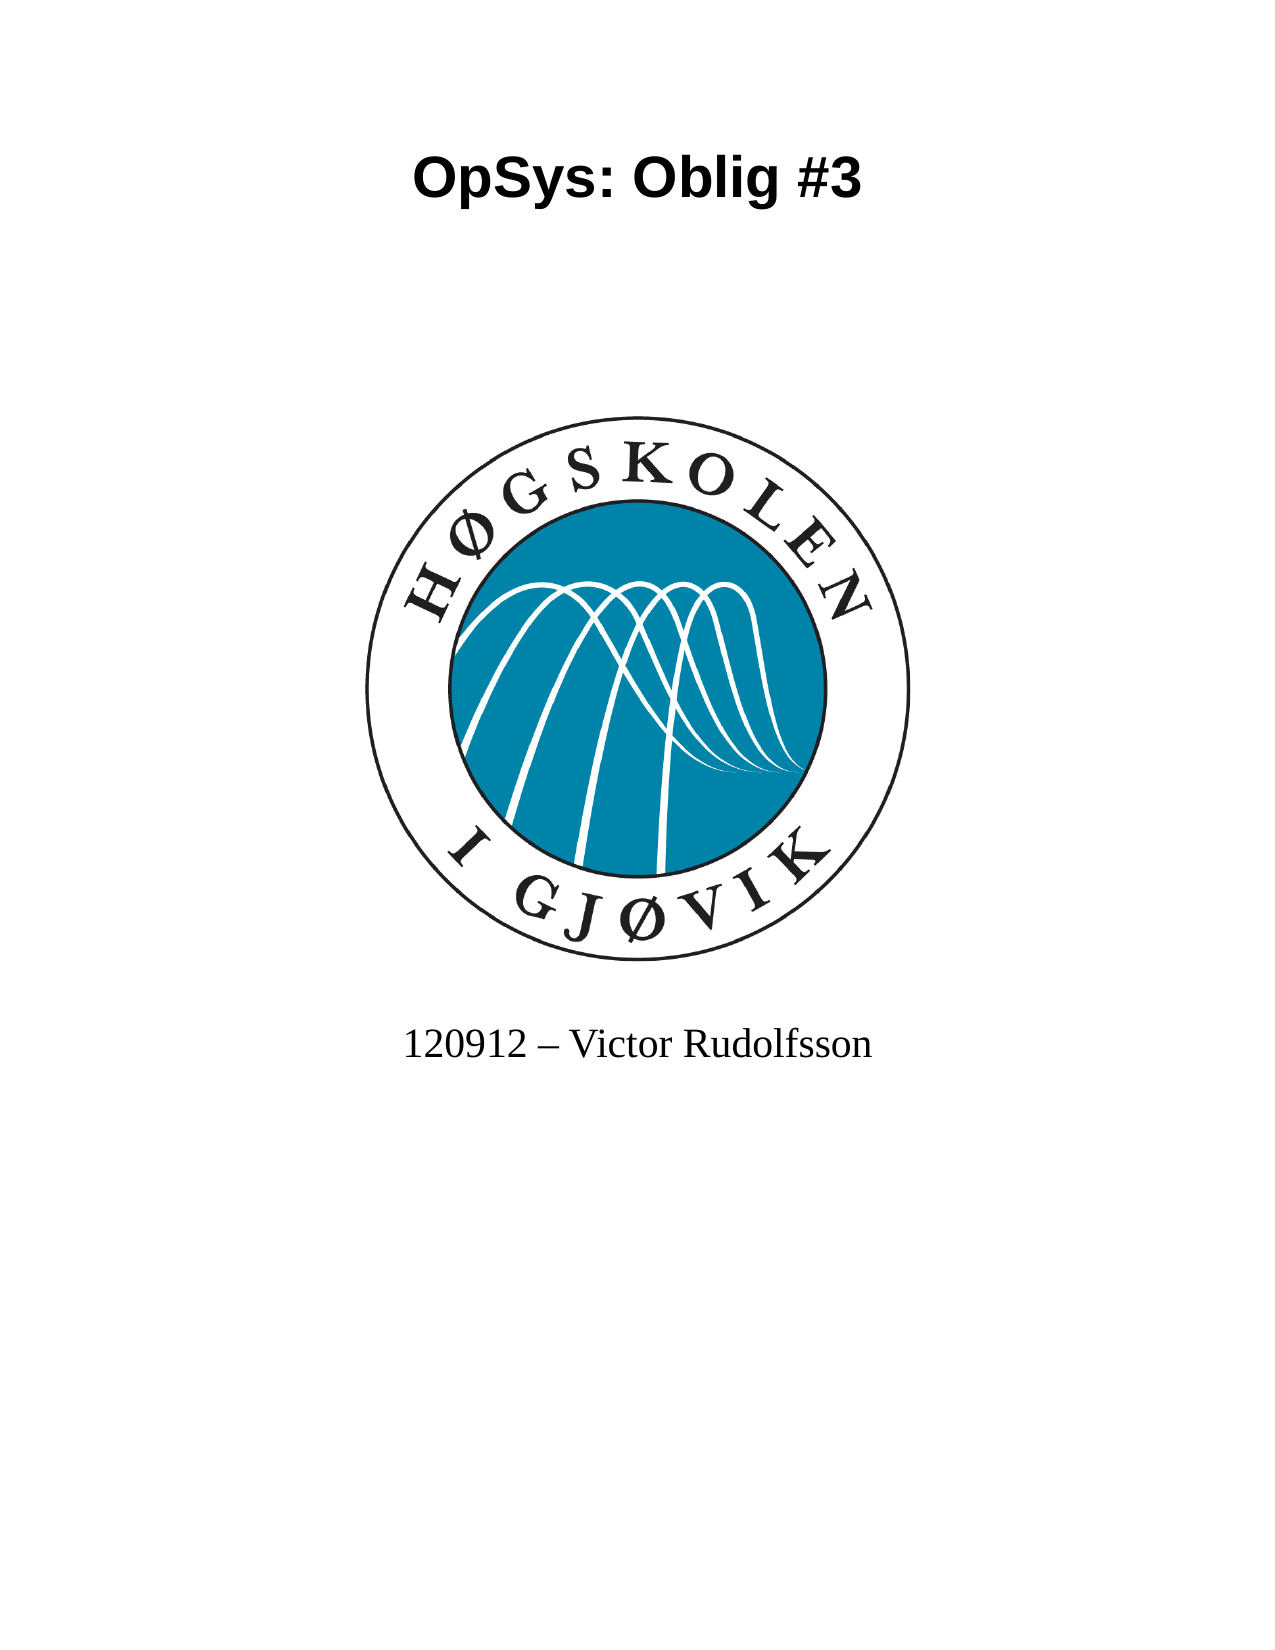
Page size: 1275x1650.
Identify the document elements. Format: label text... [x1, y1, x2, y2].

text 120912 – Victor Rudolfsson [118, 1018, 1157, 1066]
picture [362, 413, 913, 964]
subtitle OpSys: Oblig #3 [118, 143, 1157, 210]
